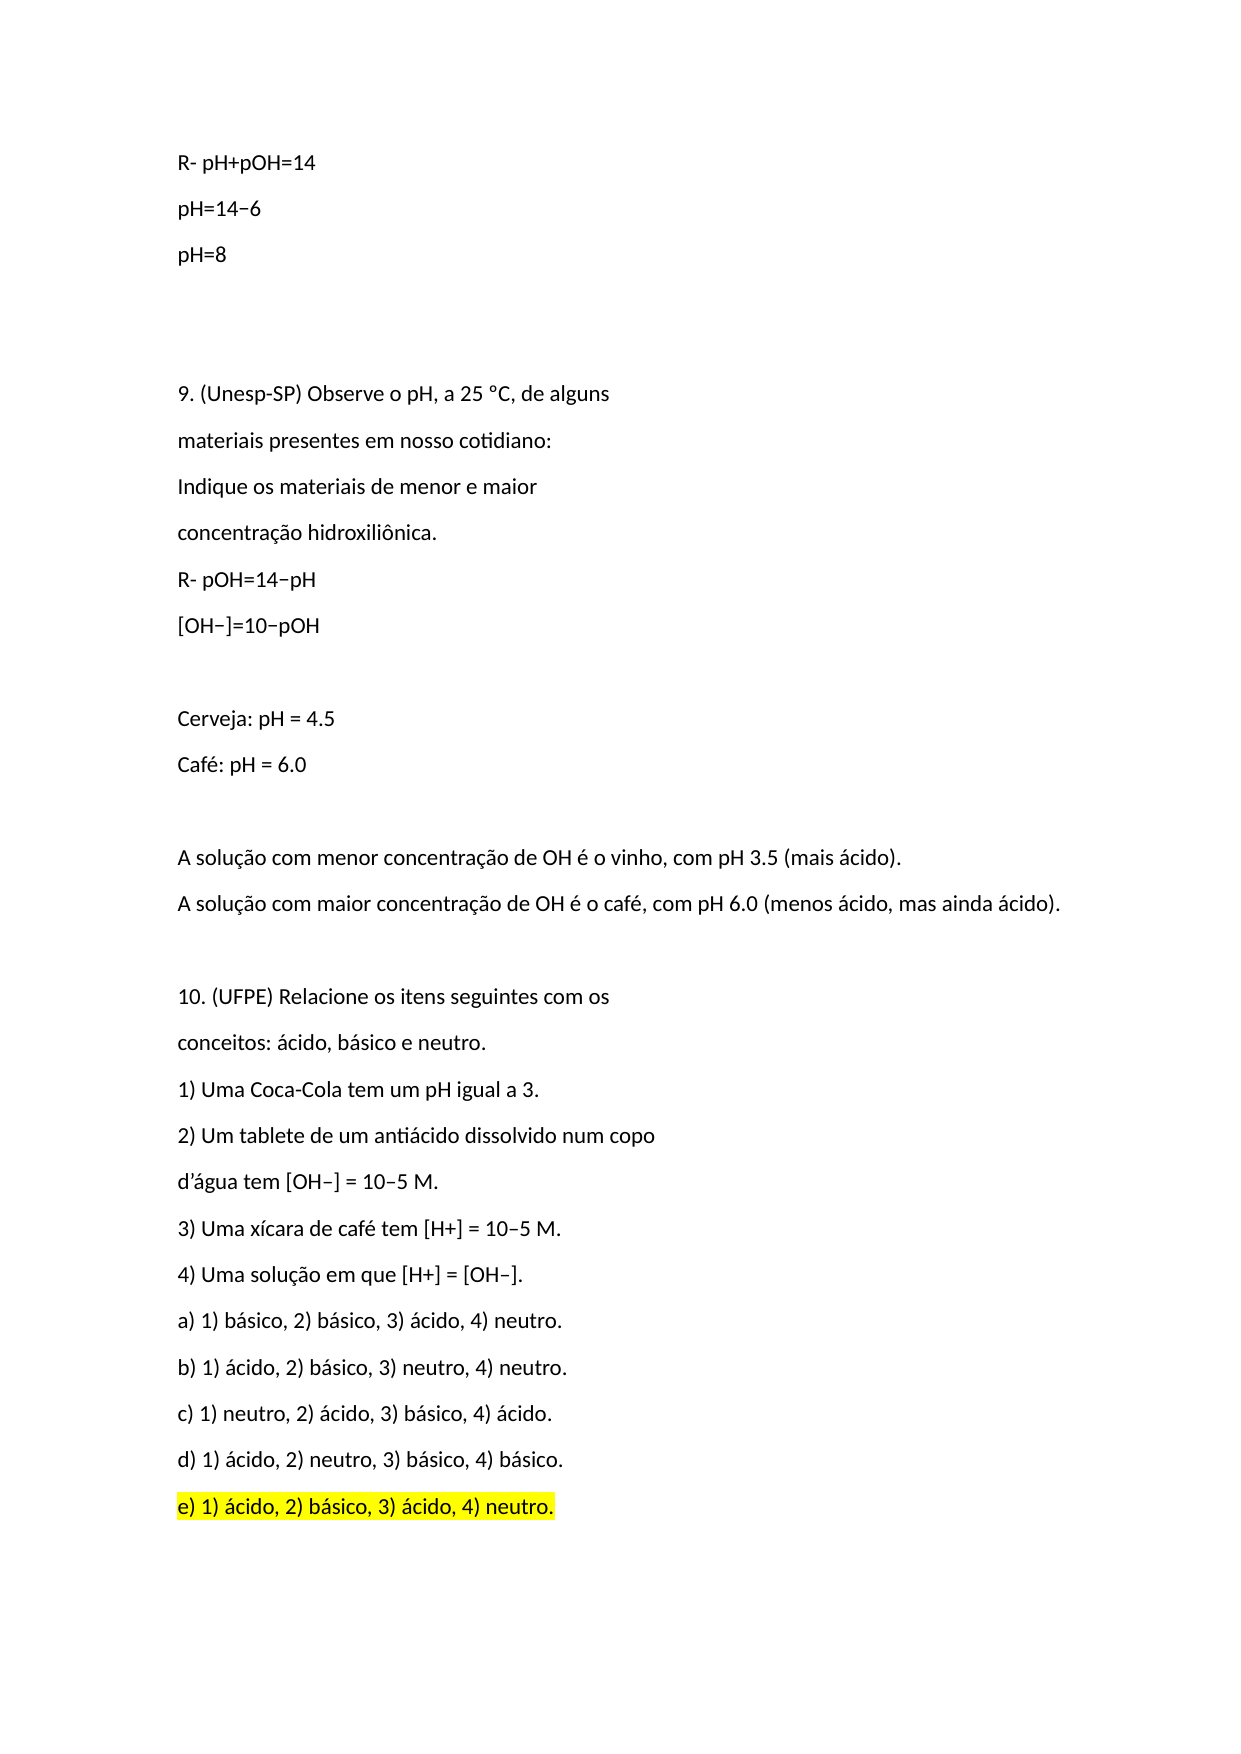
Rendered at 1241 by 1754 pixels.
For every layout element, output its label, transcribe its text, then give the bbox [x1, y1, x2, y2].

text a) 1) básico, 2) básico, 3) ácido, 4) neutro. [177, 1306, 1063, 1334]
text A solução com menor concentração de OH é o vinho, com pH 3.5 (mais ácido). [177, 843, 1063, 871]
text pH=14−6 [177, 194, 1063, 222]
text materiais presentes em nosso cotidiano: [177, 426, 1063, 454]
text concentração hidroxiliônica. [177, 518, 1063, 546]
text 4) Uma solução em que [H+] = [OH–]. [177, 1260, 1063, 1288]
text conceitos: ácido, básico e neutro. [177, 1028, 1063, 1056]
text pH=8 [177, 240, 1063, 268]
text [OH−]=10−pOH [177, 611, 1063, 639]
text Café: pH = 6.0 [177, 750, 1063, 778]
text 1) Uma Coca-Cola tem um pH igual a 3. [177, 1075, 1063, 1103]
text 2) Um tablete de um antiácido dissolvido num copo [177, 1121, 1063, 1149]
text R- pOH=14−pH [177, 565, 1063, 593]
text Indique os materiais de menor e maior [177, 472, 1063, 500]
text b) 1) ácido, 2) básico, 3) neutro, 4) neutro. [177, 1353, 1063, 1381]
text Cerveja: pH = 4.5 [177, 704, 1063, 732]
text e) 1) ácido, 2) básico, 3) ácido, 4) neutro. [177, 1492, 1063, 1520]
text c) 1) neutro, 2) ácido, 3) básico, 4) ácido. [177, 1399, 1063, 1427]
text 3) Uma xícara de café tem [H+] = 10–5 M. [177, 1214, 1063, 1242]
text A solução com maior concentração de OH é o café, com pH 6.0 (menos ácido, mas ainda ácido). [177, 889, 1063, 917]
text d’água tem [OH–] = 10–5 M. [177, 1167, 1063, 1195]
text R- pH+pOH=14 [177, 148, 1063, 176]
text 9. (Unesp-SP) Observe o pH, a 25 ºC, de alguns [177, 379, 1063, 407]
text d) 1) ácido, 2) neutro, 3) básico, 4) básico. [177, 1446, 1063, 1473]
text 10. (UFPE) Relacione os itens seguintes com os [177, 982, 1063, 1010]
